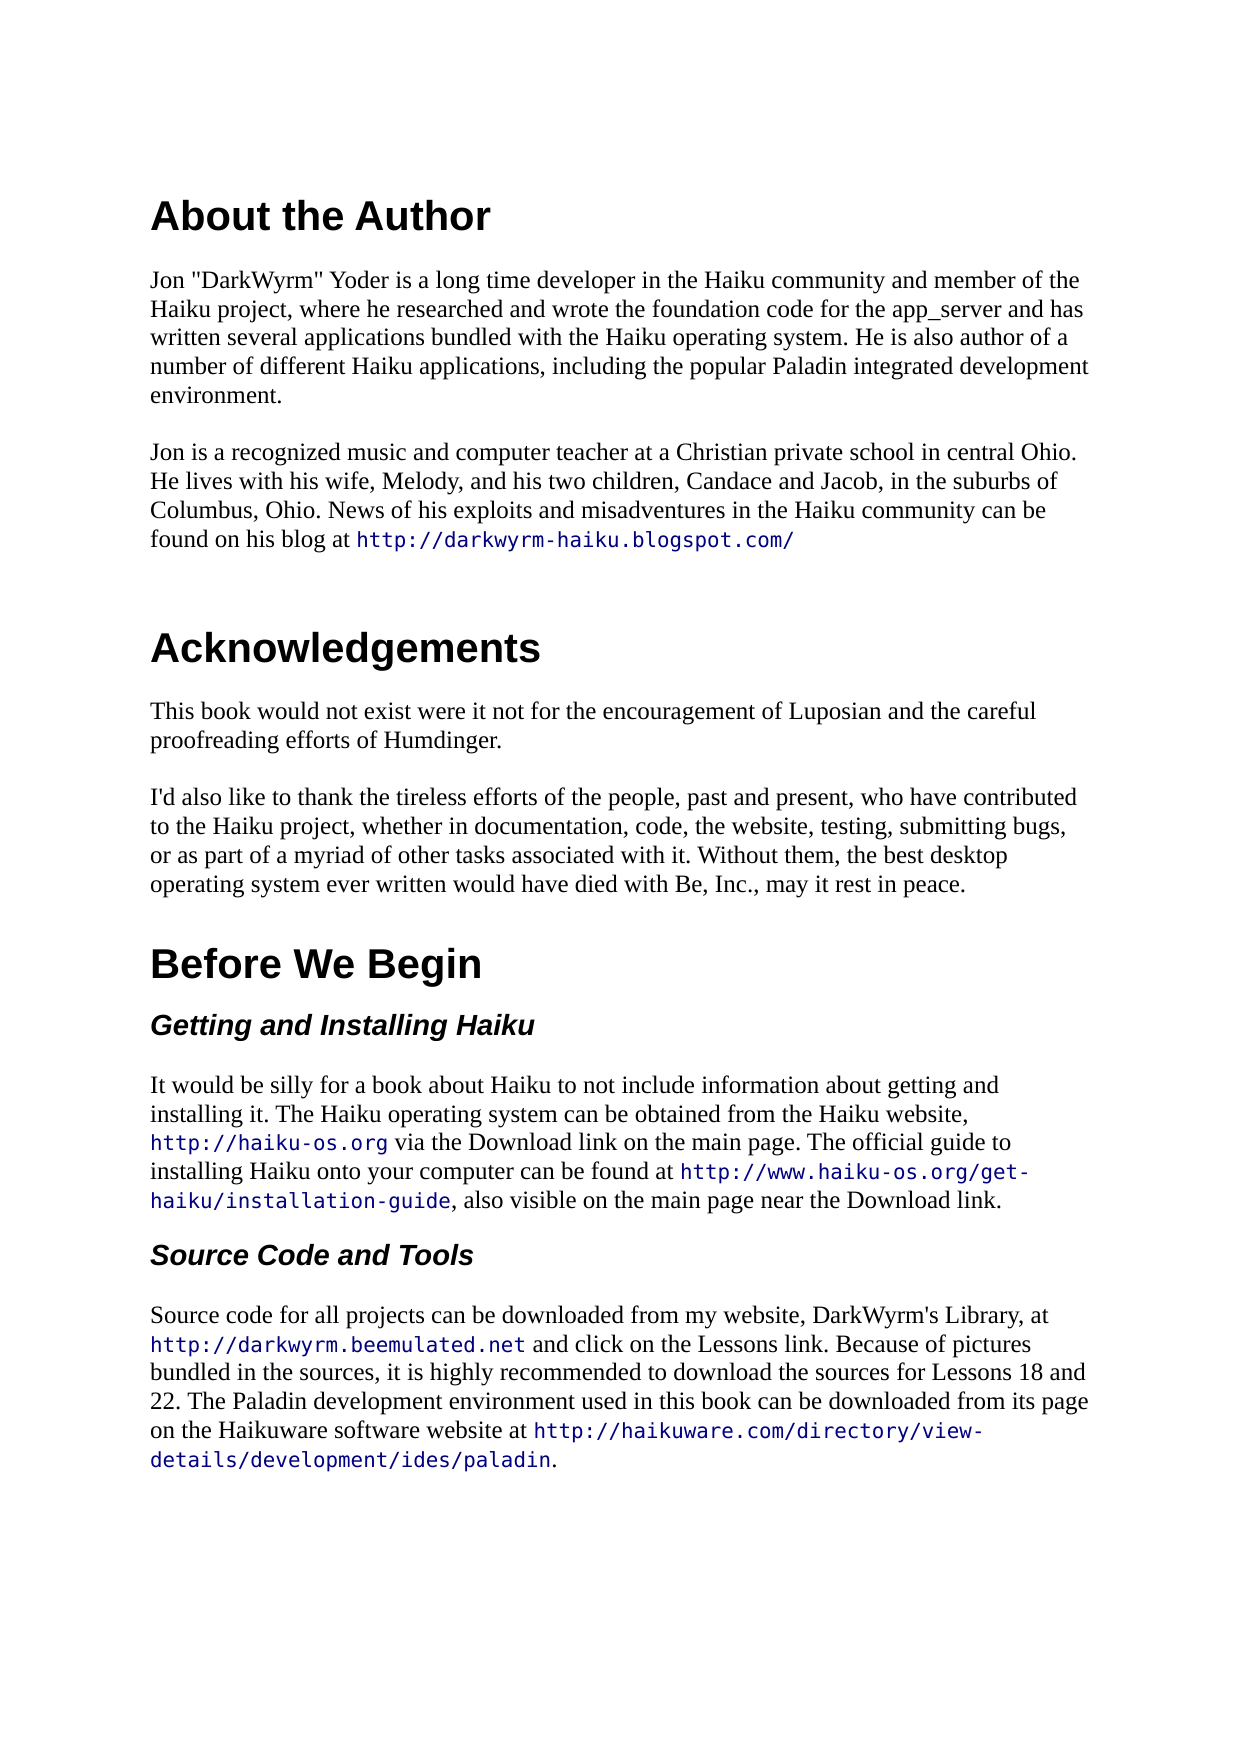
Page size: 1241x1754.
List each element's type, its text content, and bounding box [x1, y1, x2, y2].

text I'd also like to thank the tireless efforts of the people, past and present, who have contributed to the Haiku project, whether in documentation, code, the website, testing, submitting bugs, or as part of a myriad of other tasks associated with it. Without them, the best desktop operating system ever written would have died with Be, Inc., may it rest in peace. [150, 782, 1091, 897]
text Jon is a recognized music and computer teacher at a Christian private school in central Ohio. He lives with his wife, Melody, and his two children, Candace and Jacob, in the suburbs of Columbus, Ohio. News of his exploits and misadventures in the Haiku community can be found on his blog at http://darkwyrm-haiku.blogspot.com/ [150, 437, 1091, 552]
text Source code for all projects can be downloaded from my website, DarkWyrm's Library, at http://darkwyrm.beemulated.net and click on the Lessons link. Because of pictures bundled in the sources, it is highly recommended to download the sources for Lessons 18 and 22. The Paladin development environment used in this book can be downloaded from its page on the Haikuware software website at http://haikuware.com/directory/view-details/development/ides/paladin. [150, 1272, 1091, 1472]
text This book would not exist were it not for the encouragement of Luposian and the careful proofreading efforts of Humdinger. [150, 683, 1091, 754]
subtitle About the Author [150, 175, 1091, 240]
subtitle Acknowledgements [150, 606, 1091, 671]
text Source Code and Tools [150, 1214, 1091, 1272]
subtitle Before We Begin [150, 922, 1091, 987]
text Jon "DarkWyrm" Yoder is a long time developer in the Haiku community and member of the Haiku project, where he researched and wrote the foundation code for the app_server and has written several applications bundled with the Haiku operating system. He is also author of a number of different Haiku applications, including the popular Paladin integrated development environment. [150, 252, 1091, 409]
text Getting and Installing Haiku [150, 1000, 1091, 1042]
text It would be silly for a book about Haiku to not include information about getting and installing it. The Haiku operating system can be obtained from the Haiku website, http://haiku-os.org via the Download link on the main page. The official guide to installing Haiku onto your computer can be found at http://www.haiku-os.org/get-haiku/installation-guide, also visible on the main page near the Download link. [150, 1042, 1091, 1214]
